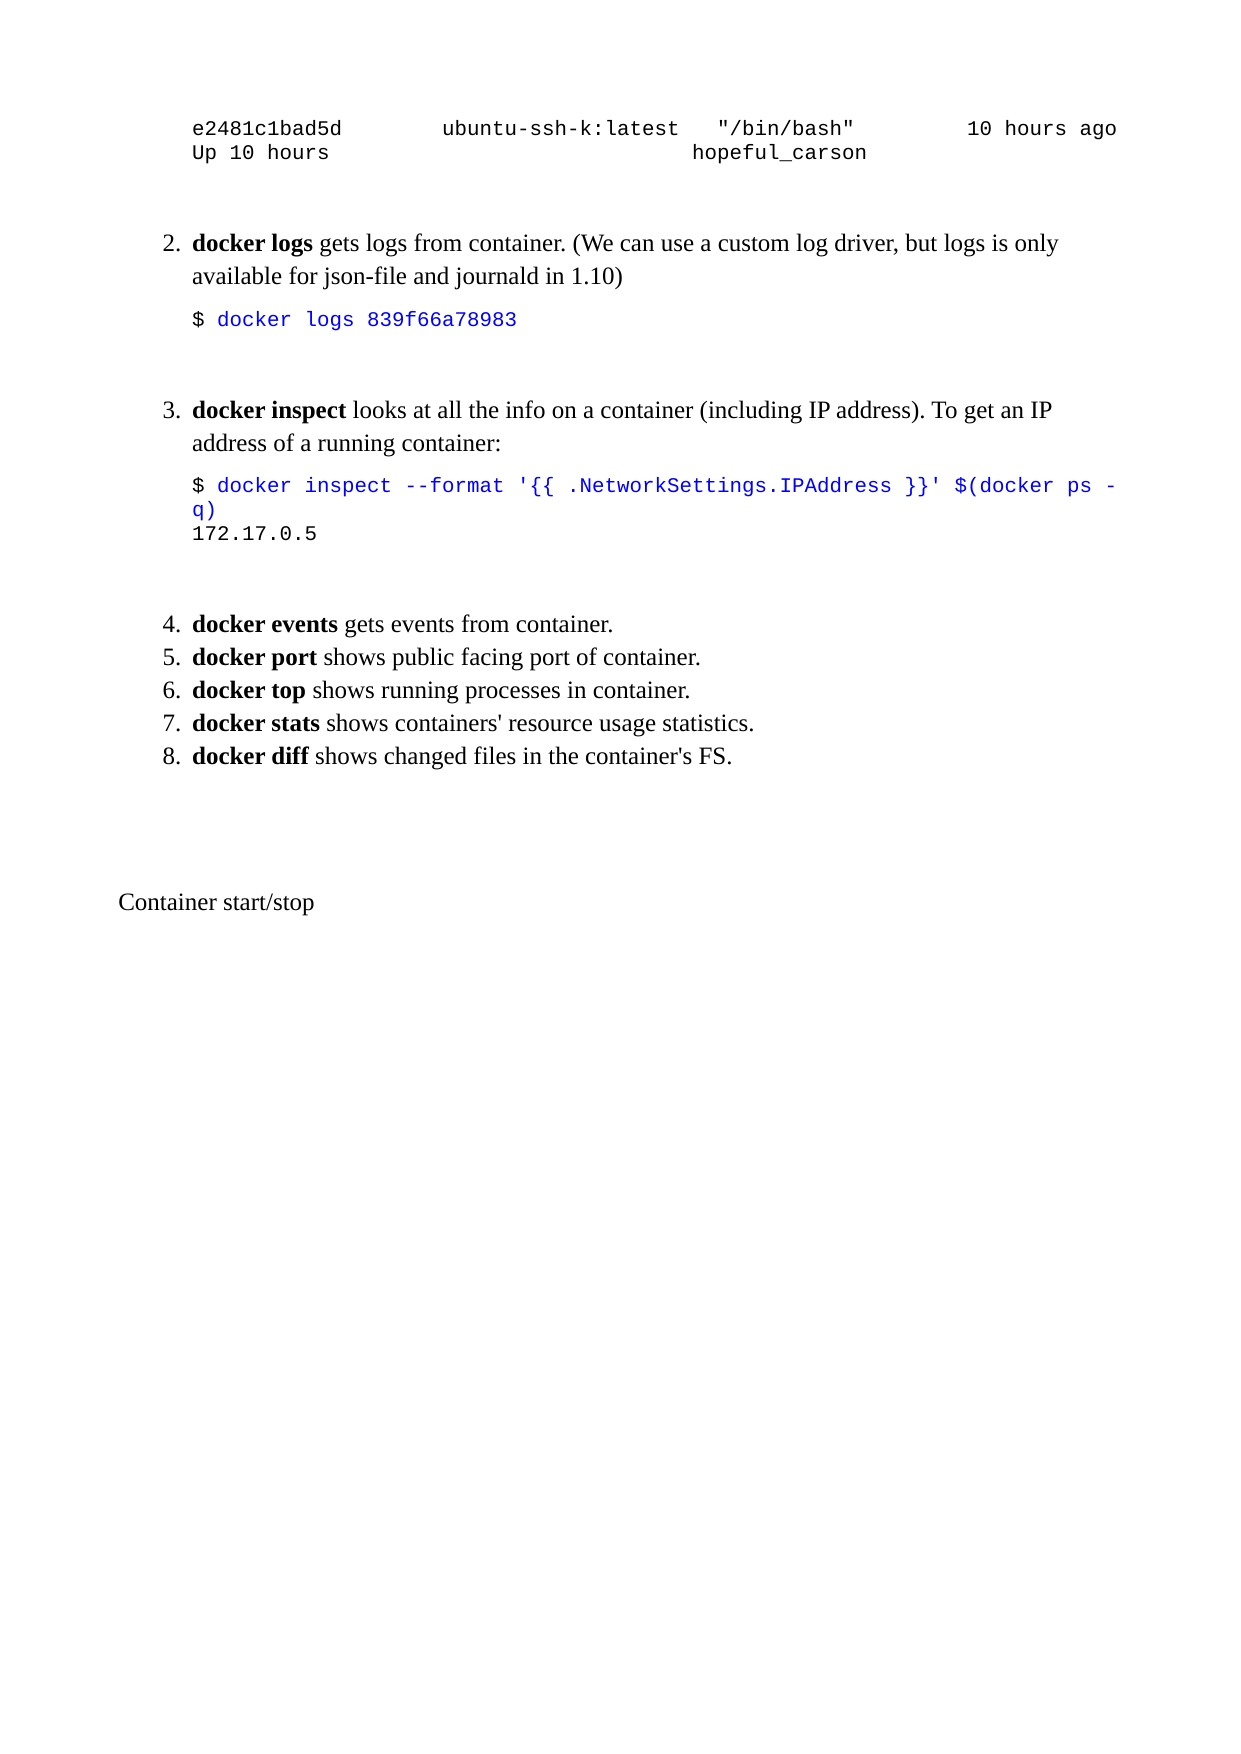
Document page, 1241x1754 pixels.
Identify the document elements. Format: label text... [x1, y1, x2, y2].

list docker top shows running processes in container. [162, 675, 1122, 703]
list docker logs gets logs from container. (We can use a custom log driver, but logs is only available for json-file and journald in 1.10) [162, 228, 1122, 290]
list docker stats shows containers' resource usage statistics. [162, 708, 1122, 737]
list e2481c1bad5d ubuntu-ssh-k:latest "/bin/bash" 10 hours ago Up 10 hours hopeful_carson [162, 118, 1122, 165]
list docker inspect looks at all the info on a container (including IP address). To get an IP address of a running container: [162, 395, 1122, 456]
list docker events gets events from container. [162, 609, 1122, 637]
list 172.17.0.5 [162, 523, 1122, 546]
list docker port shows public facing port of container. [162, 642, 1122, 671]
list $ docker inspect --format '{{ .NetworkSettings.IPAddress }}' $(docker ps -q) [162, 475, 1122, 523]
text Container start/stop [118, 887, 1122, 916]
list $ docker logs 839f66a78983 [162, 308, 1122, 332]
list docker diff shows changed files in the container's FS. [162, 741, 1122, 769]
